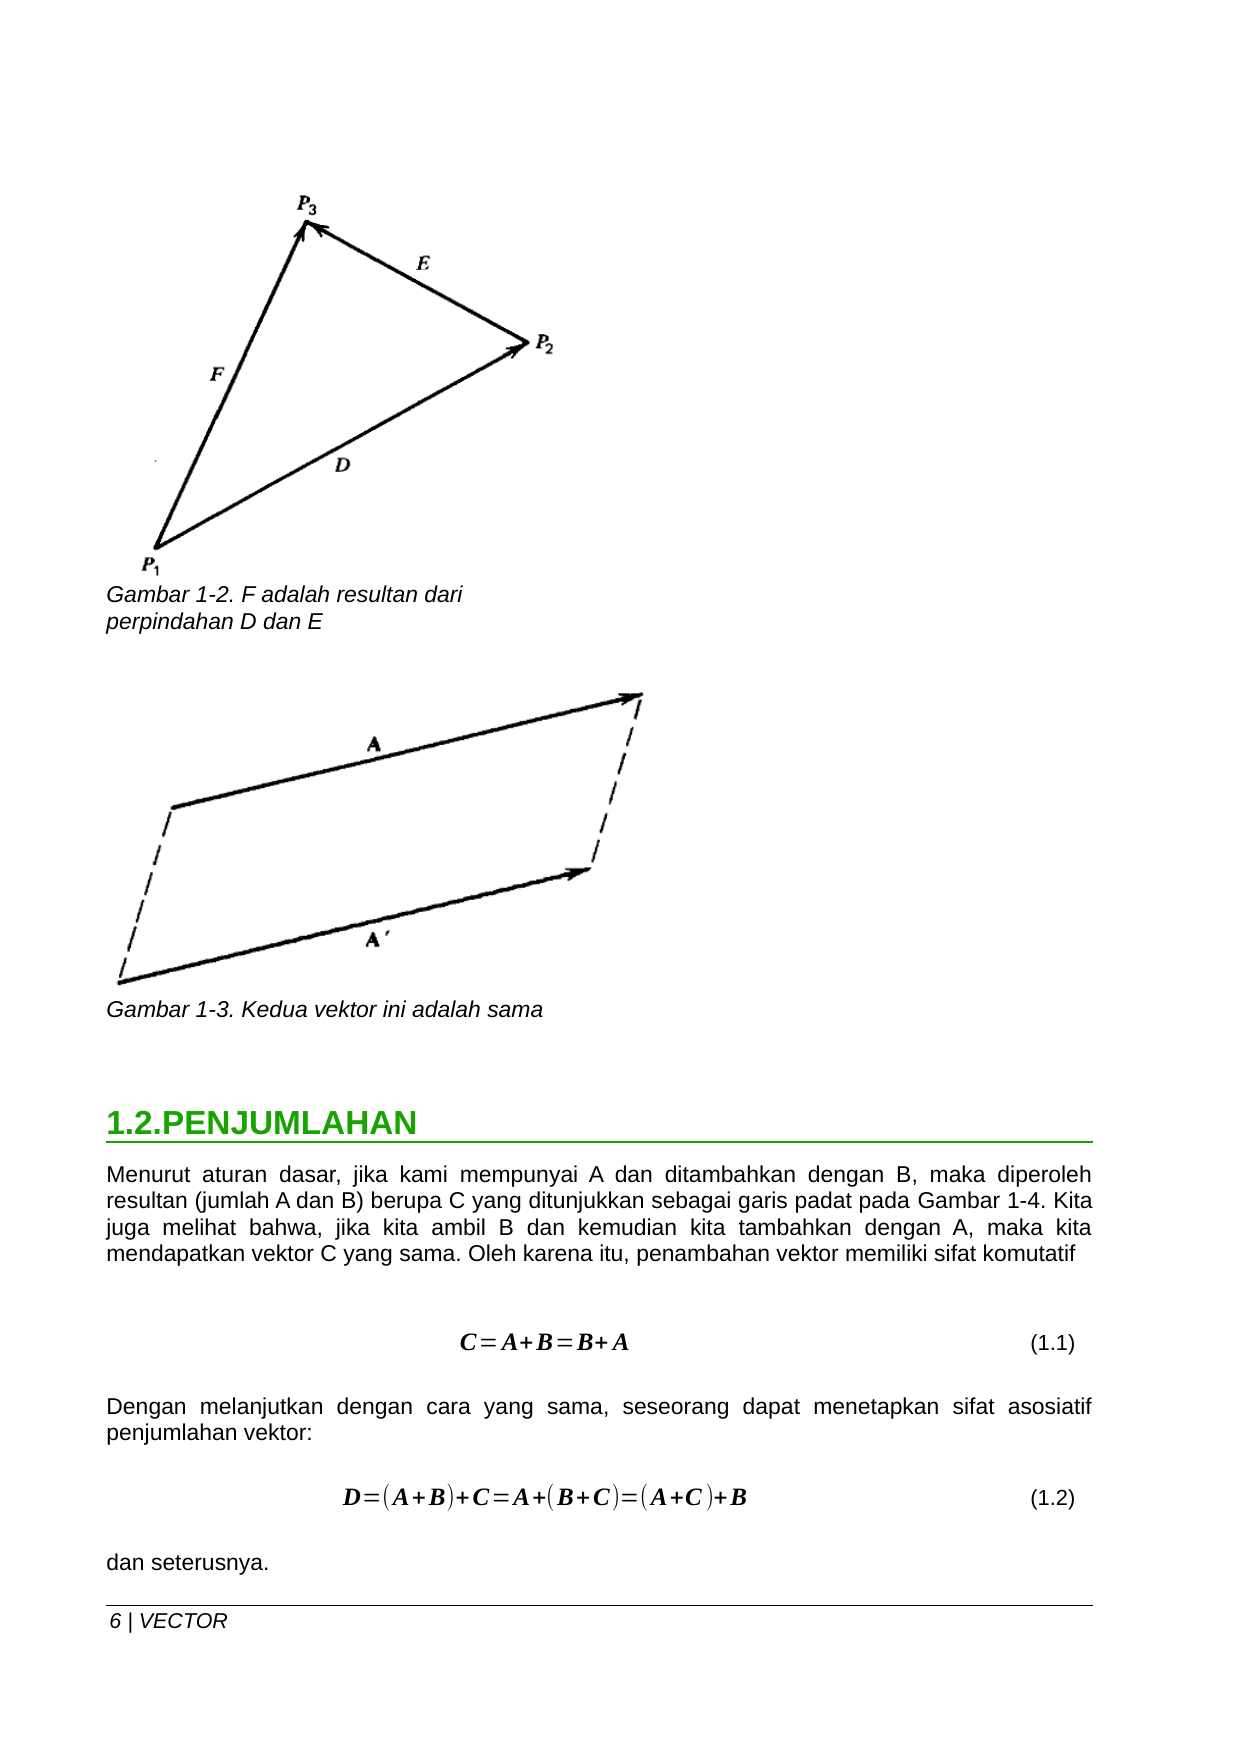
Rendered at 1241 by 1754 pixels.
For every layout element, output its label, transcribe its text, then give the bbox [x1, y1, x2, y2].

picture [106, 173, 561, 582]
table_header [106, 1318, 983, 1366]
text Gambar 1-3. Kedua vektor ini adalah sama [106, 996, 649, 1022]
table_header [106, 1472, 983, 1523]
picture [106, 685, 649, 996]
subtitle PENJUMLAHAN [106, 1103, 1093, 1141]
text Gambar 1-2. F adalah resultan dari perpindahan D dan E [106, 582, 560, 634]
table_header (1.2) [983, 1472, 1093, 1523]
text dan seterusnya. [106, 1549, 1093, 1575]
text Dengan melanjutkan dengan cara yang sama, seseorang dapat menetapkan sifat asosiatif penjumlahan vektor: [106, 1393, 1093, 1445]
table_header (1.1) [983, 1318, 1093, 1366]
text Menurut aturan dasar, jika kami mempunyai A dan ditambahkan dengan B, maka diperoleh resultan (jumlah A dan B) berupa C yang ditunjukkan sebagai garis padat pada Gambar 1-4. Kita juga melihat bahwa, jika kita ambil B dan kemudian kita tambahkan dengan A, maka kita mendapatkan vektor C yang sama. Oleh karena itu, penambahan vektor memiliki sifat komutatif [106, 1161, 1093, 1267]
